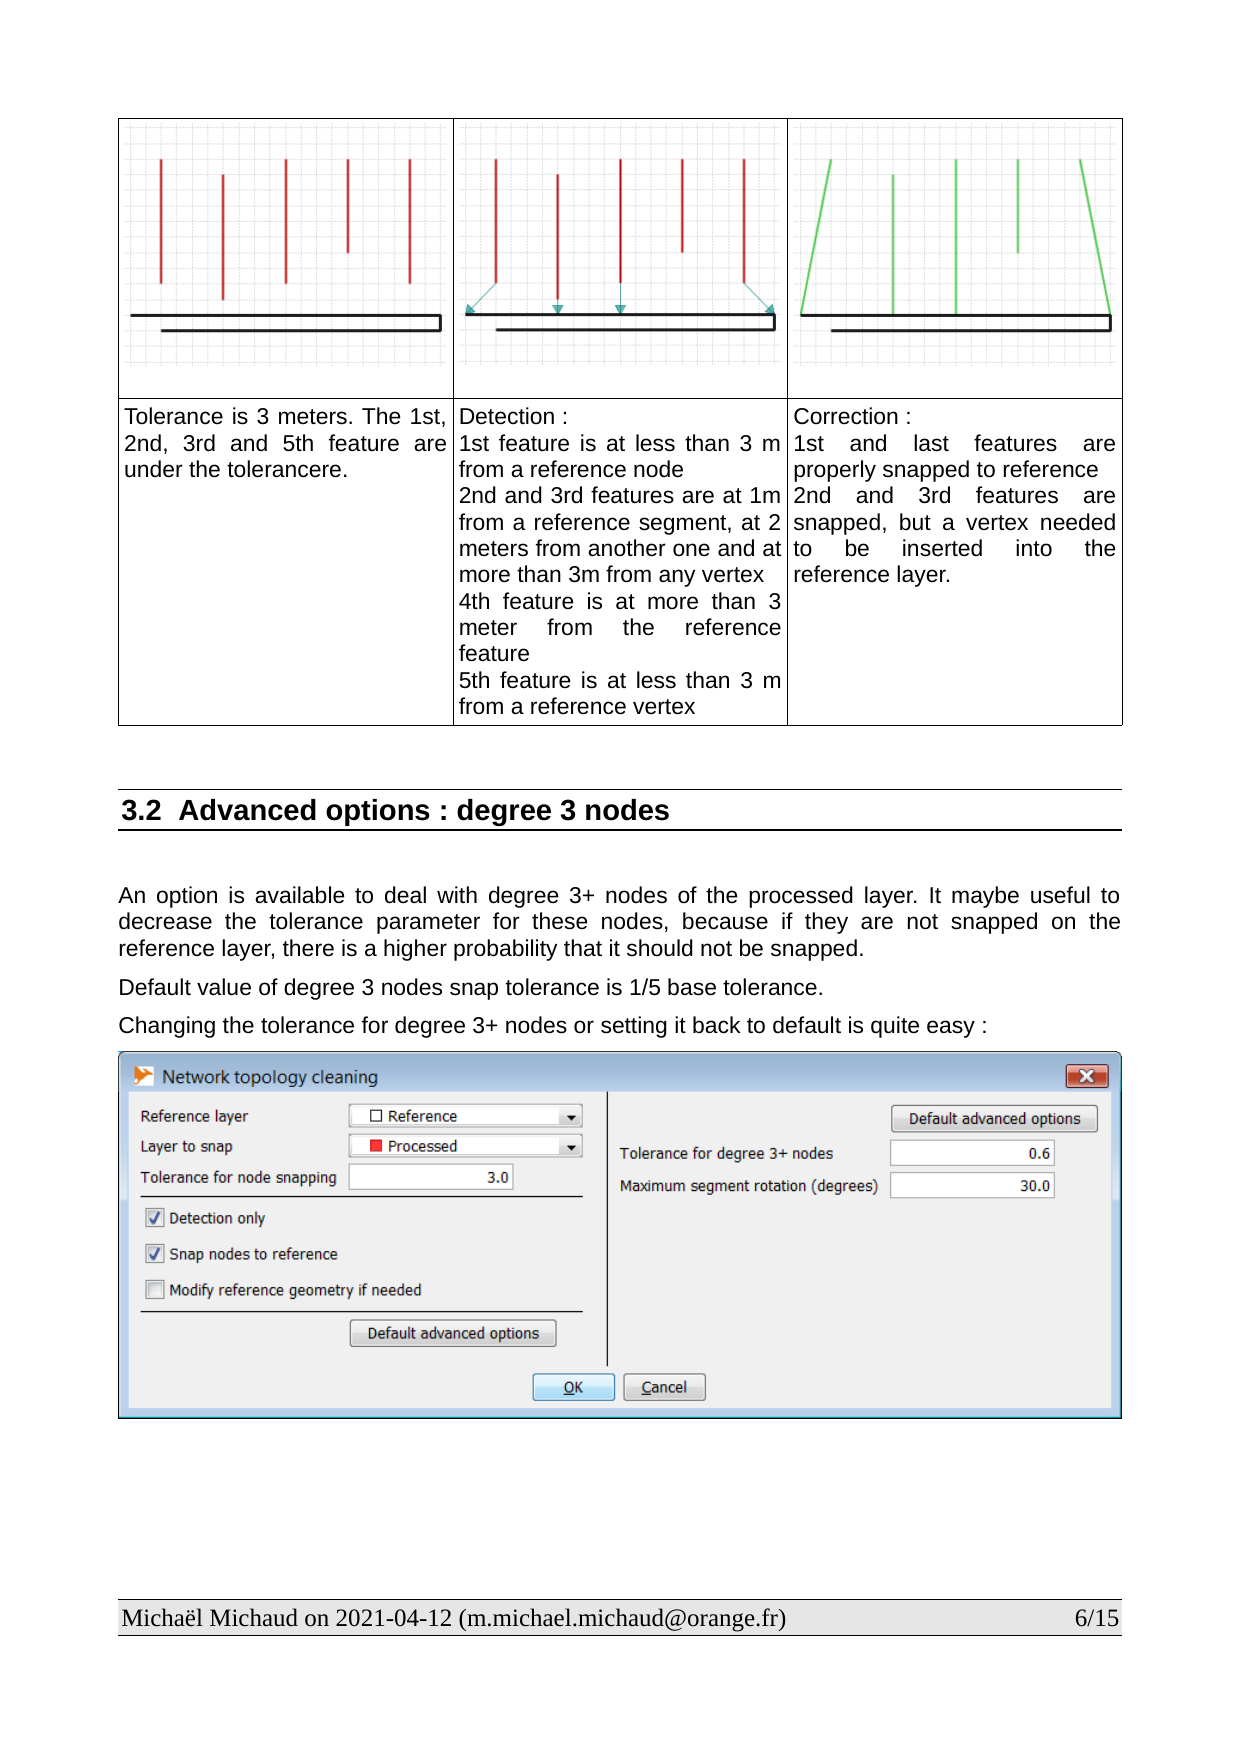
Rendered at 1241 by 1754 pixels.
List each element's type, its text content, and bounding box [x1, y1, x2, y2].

table_header [119, 119, 453, 397]
picture [118, 1051, 1122, 1419]
table_header [788, 119, 1122, 397]
text Default value of degree 3 nodes snap tolerance is 1/5 base tolerance. [118, 973, 1122, 1000]
table_cell Tolerance is 3 meters. The 1st, 2nd, 3rd and 5th feature are under the tolerancere. [119, 399, 453, 725]
text Changing the tolerance for degree 3+ nodes or setting it back to default is quite easy : [118, 1012, 1122, 1039]
picture [458, 123, 782, 366]
subtitle Advanced options : degree 3 nodes [118, 790, 1122, 829]
table_header [454, 119, 787, 397]
text An option is available to deal with degree 3+ nodes of the processed layer. It maybe useful to decrease the tolerance parameter for these nodes, because if they are not snapped on the reference layer, there is a higher probability that it should not be snapped. [118, 882, 1122, 961]
table_cell Correction : 1st and last features are properly snapped to reference 2nd and 3rd features are snapped, but a vertex needed to be inserted into the reference layer. [788, 399, 1122, 725]
table_cell Detection : 1st feature is at less than 3 m from a reference node 2nd and 3rd features are at 1m from a reference segment, at 2 meters from another one and at more than 3m from any vertex 4th feature is at more than 3 meter from the reference feature 5th feature is at less than 3 m from a reference vertex [454, 399, 787, 725]
